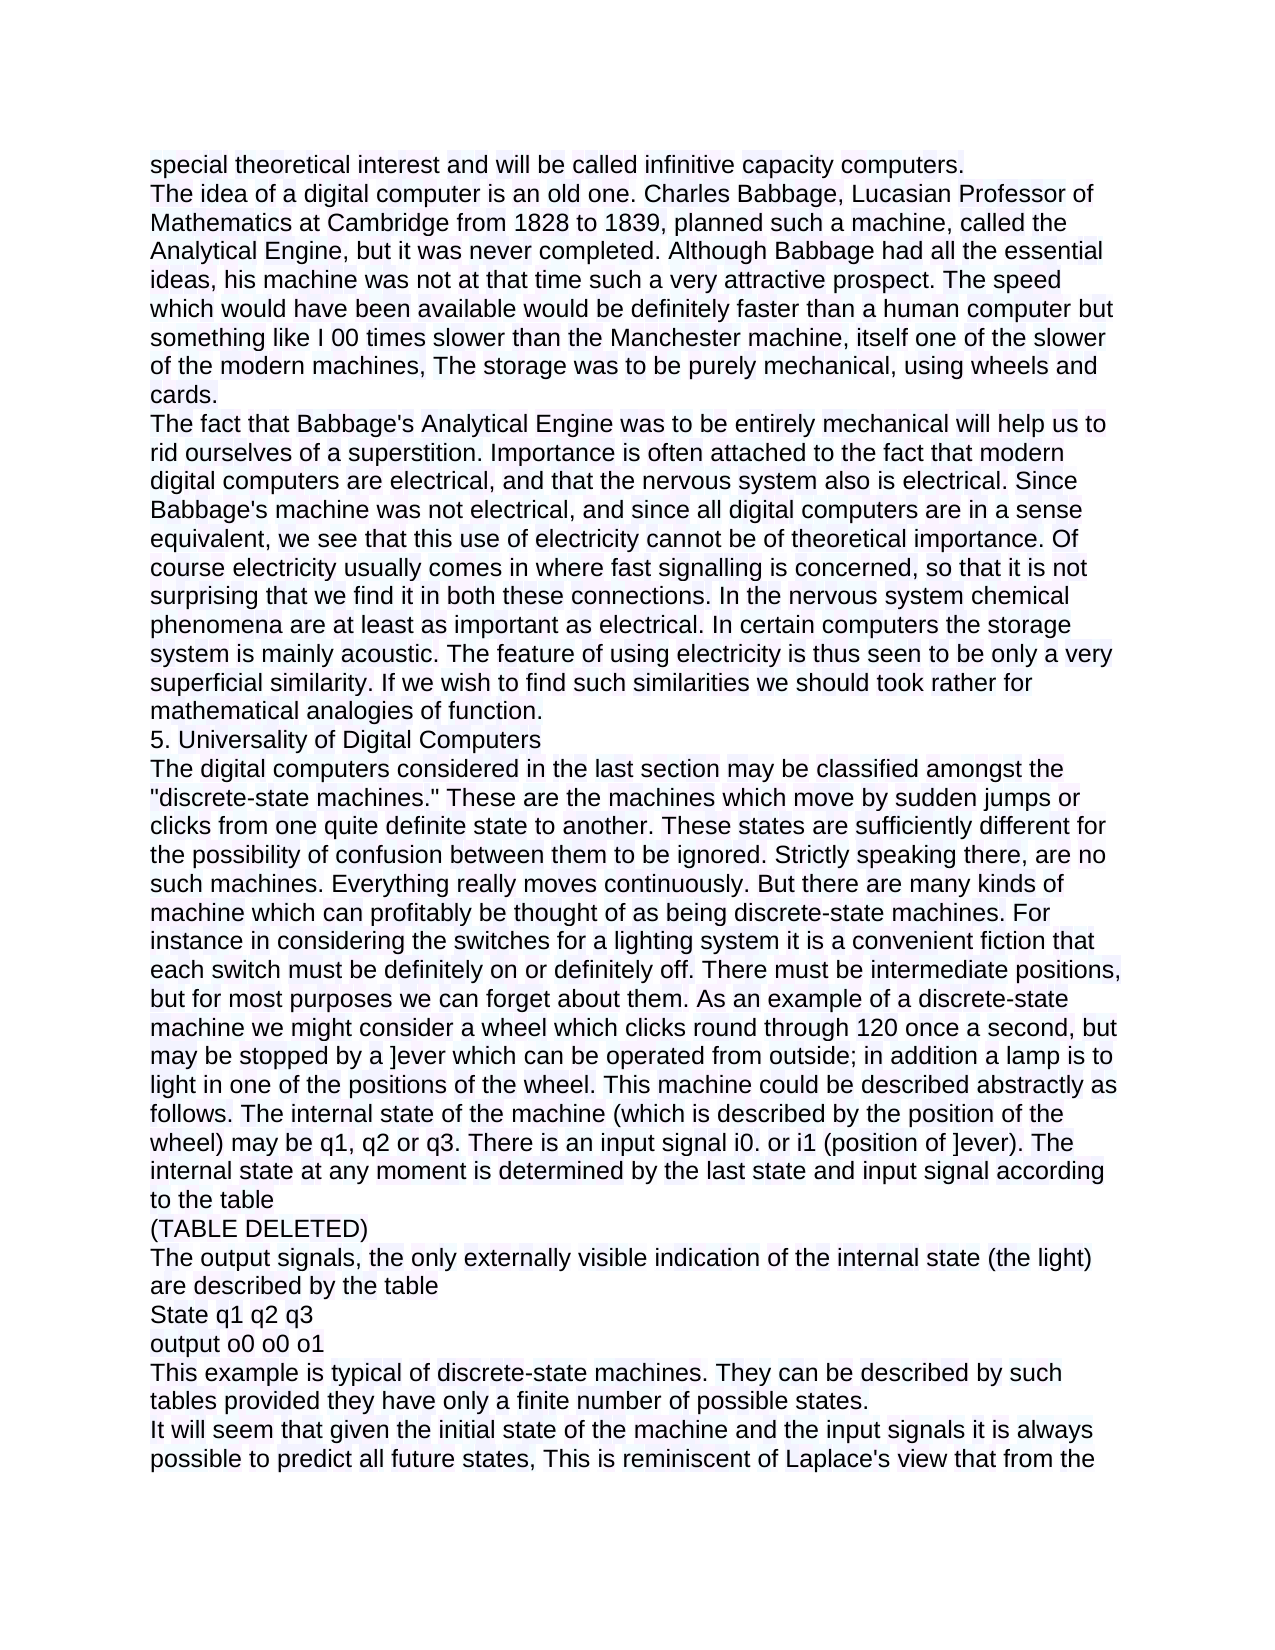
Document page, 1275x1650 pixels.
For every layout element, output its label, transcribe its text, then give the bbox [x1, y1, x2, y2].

text This example is typical of discrete-state machines. They can be described by such tables provided they have only a finite number of possible states. [150, 1357, 1125, 1415]
text State q1 q2 q3 [313, 1300, 1125, 1329]
text 5. Universality of Digital Computers [541, 725, 1125, 754]
text (TABLE DELETED) [368, 1214, 1125, 1242]
text The output signals, the only externally visible indication of the internal state (the light) are described by the table [150, 1242, 1125, 1300]
text output o0 o0 o1 [324, 1329, 1125, 1357]
text The idea of a digital computer is an old one. Charles Babbage, Lucasian Professor of Mathematics at Cambridge from 1828 to 1839, planned such a machine, called the Analytical Engine, but it was never completed. Although Babbage had all the essential ideas, his machine was not at that time such a very attractive prospect. The speed which would have been available would be definitely faster than a human computer but something like I 00 times slower than the Manchester machine, itself one of the slower of the modern machines, The storage was to be purely mechanical, using wheels and cards. [150, 179, 1125, 409]
text The fact that Babbage's Analytical Engine was to be entirely mechanical will help us to rid ourselves of a superstition. Importance is often attached to the fact that modern digital computers are electrical, and that the nervous system also is electrical. Since Babbage's machine was not electrical, and since all digital computers are in a sense equivalent, we see that this use of electricity cannot be of theoretical importance. Of course electricity usually comes in where fast signalling is concerned, so that it is not surprising that we find it in both these connections. In the nervous system chemical phenomena are at least as important as electrical. In certain computers the storage system is mainly acoustic. The feature of using electricity is thus seen to be only a very superficial similarity. If we wish to find such similarities we should took rather for mathematical analogies of function. [150, 409, 1125, 725]
text The digital computers considered in the last section may be classified amongst the "discrete-state machines." These are the machines which move by sudden jumps or clicks from one quite definite state to another. These states are sufficiently different for the possibility of confusion between them to be ignored. Strictly speaking there, are no such machines. Everything really moves continuously. But there are many kinds of machine which can profitably be thought of as being discrete-state machines. For instance in considering the switches for a lighting system it is a convenient fiction that each switch must be definitely on or definitely off. There must be intermediate positions, but for most purposes we can forget about them. As an example of a discrete-state machine we might consider a wheel which clicks round through 120 once a second, but may be stopped by a ]ever which can be operated from outside; in addition a lamp is to light in one of the positions of the wheel. This machine could be described abstractly as follows. The internal state of the machine (which is described by the position of the wheel) may be q1, q2 or q3. There is an input signal i0. or i1 (position of ]ever). The internal state at any moment is determined by the last state and input signal according to the table [150, 754, 1125, 1214]
